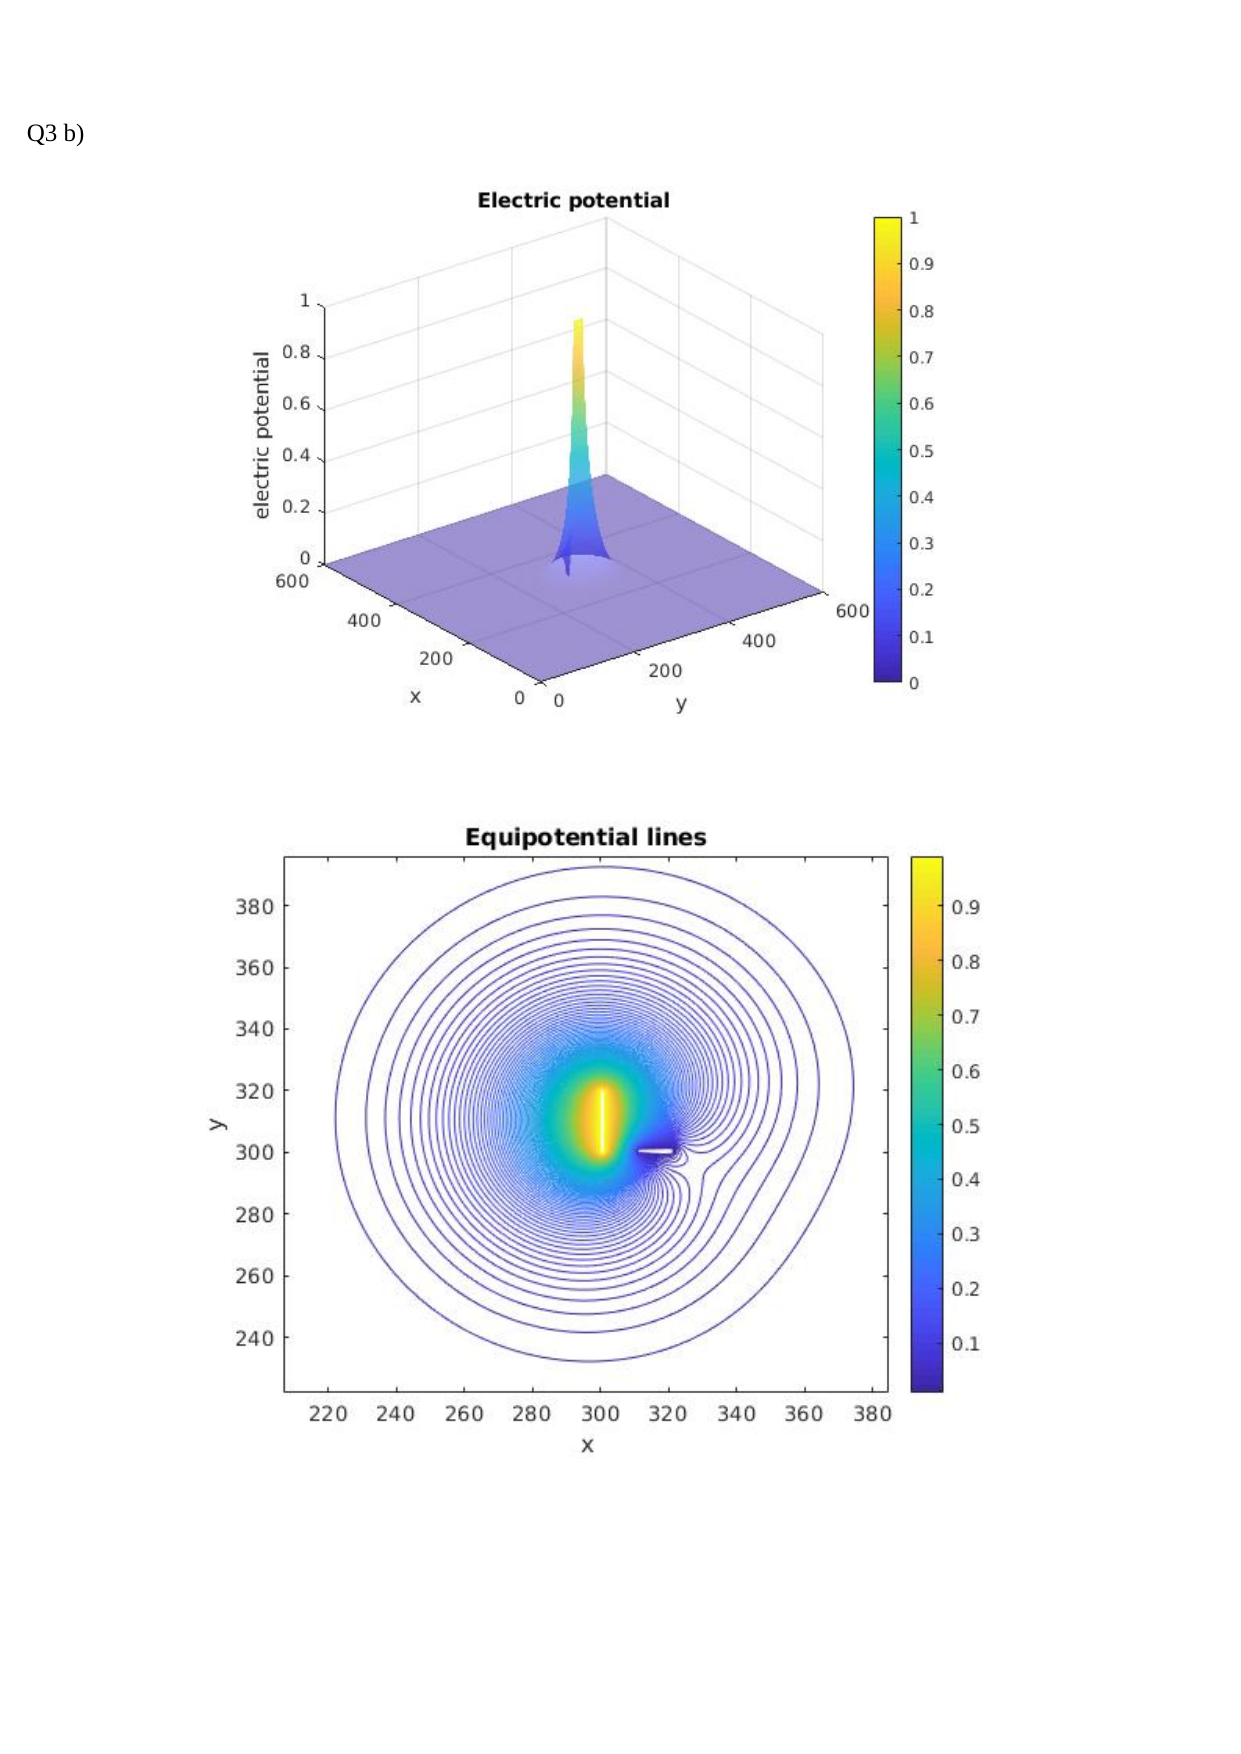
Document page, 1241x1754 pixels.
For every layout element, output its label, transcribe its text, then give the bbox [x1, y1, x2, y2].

picture [182, 808, 1058, 1465]
text Q3 b) [27, 118, 1214, 147]
picture [240, 175, 1000, 745]
